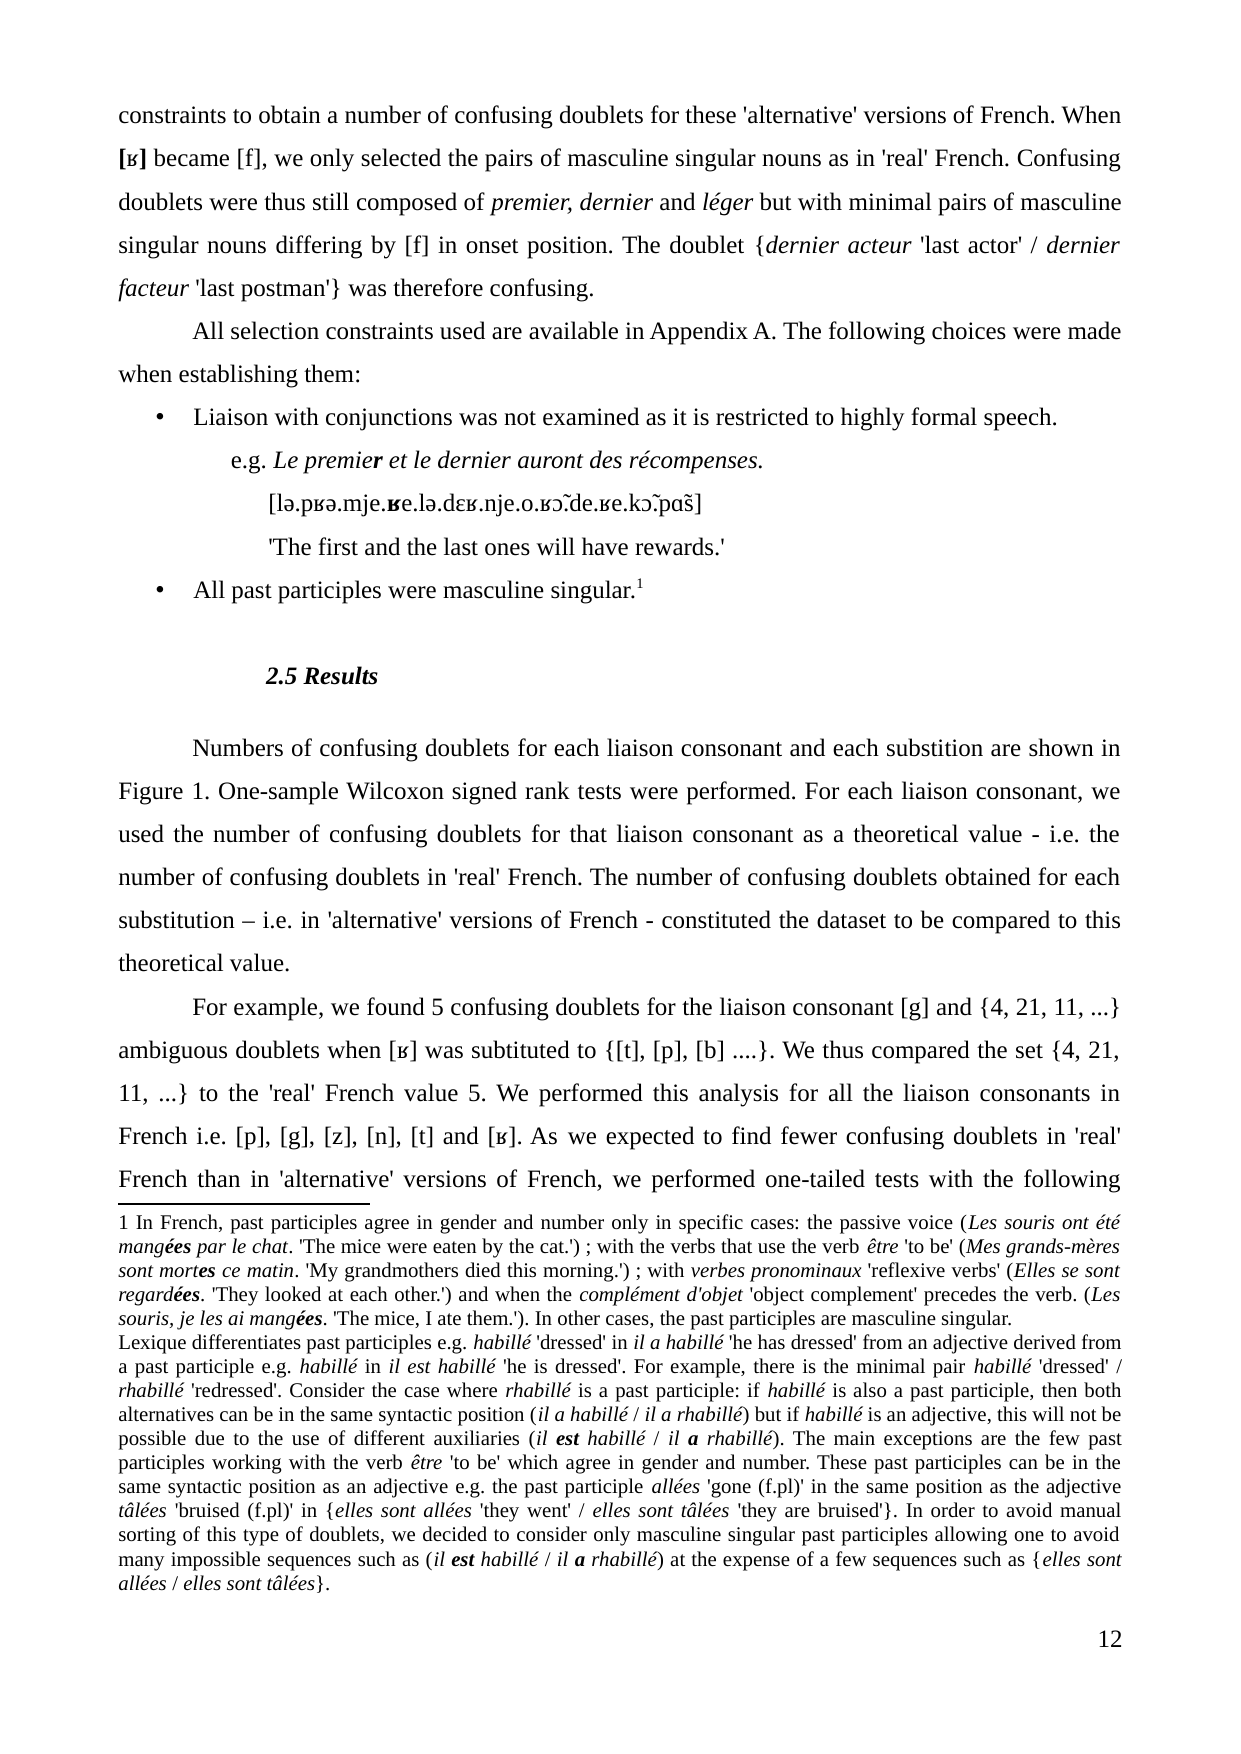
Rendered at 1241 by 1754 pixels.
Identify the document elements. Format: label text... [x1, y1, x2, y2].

text For example, we found 5 confusing doublets for the liaison consonant [g] and {4, 21, 11, ...} ambiguous doublets when [ʁ] was subtituted to {[t], [p], [b] ....}. We thus compared the set {4, 21, 11, ...} to the 'real' French value 5. We performed this analysis for all the liaison consonants in French i.e. [p], [g], [z], [n], [t] and [ʁ]. As we expected to find fewer confusing doublets in 'real' French than in 'alternative' versions of French, we performed one-tailed tests with the following [118, 992, 1122, 1193]
text Numbers of confusing doublets for each liaison consonant and each substition are shown in Figure 1. One-sample Wilcoxon signed rank tests were performed. For each liaison consonant, we used the number of confusing doublets for that liaison consonant as a theoretical value - i.e. the number of confusing doublets in 'real' French. The number of confusing doublets obtained for each substitution – i.e. in 'alternative' versions of French - constituted the dataset to be compared to this theoretical value. [118, 733, 1122, 977]
list Liaison with conjunctions was not examined as it is restricted to highly formal speech. [156, 402, 1122, 431]
list e.g. Le premier et le dernier auront des récompenses. [193, 445, 1122, 474]
subtitle 2.5 Results [118, 661, 1122, 690]
text All selection constraints used are available in Appendix A. The following choices were made when establishing them: [118, 316, 1122, 388]
list All past participles were masculine singular. [156, 575, 1122, 603]
list [lə.pʁə.mje.ʁe.lə.dɛʁ.nje.o.ʁɔ̃.de.ʁe.kɔ̃.pɑ̃s] [231, 488, 1122, 517]
text constraints to obtain a number of confusing doublets for these 'alternative' versions of French. When [ʁ] became [f], we only selected the pairs of masculine singular nouns as in 'real' French. Confusing doublets were thus still composed of premier, dernier and léger but with minimal pairs of masculine singular nouns differing by [f] in onset position. The doublet {dernier acteur 'last actor' / dernier facteur 'last postman'} was therefore confusing. [118, 100, 1122, 302]
list In French, past participles agree in gender and number only in specific cases: the passive voice (Les souris ont été mangées par le chat. 'The mice were eaten by the cat.') ; with the verbs that use the verb être 'to be' (Mes grands-mères sont mortes ce matin. 'My grandmothers died this morning.') ; with verbes pronominaux 'reflexive verbs' (Elles se sont regardées. 'They looked at each other.') and when the complément d'objet 'object complement' precedes the verb. (Les souris, je les ai mangées. 'The mice, I ate them.'). In other cases, the past participles are masculine singular. [118, 1209, 1122, 1330]
list 'The first and the last ones will have rewards.' [231, 532, 1122, 560]
list Lexique differentiates past participles e.g. habillé 'dressed' in il a habillé 'he has dressed' from an adjective derived from a past participle e.g. habillé in il est habillé 'he is dressed'. For example, there is the minimal pair habillé 'dressed' / rhabillé 'redressed'. Consider the case where rhabillé is a past participle: if habillé is also a past participle, then both alternatives can be in the same syntactic position (il a habillé / il a rhabillé) but if habillé is an adjective, this will not be possible due to the use of different auxiliaries (il est habillé / il a rhabillé). The main exceptions are the few past participles working with the verb être 'to be' which agree in gender and number. These past participles can be in the same syntactic position as an adjective e.g. the past participle allées 'gone (f.pl)' in the same position as the adjective tâlées 'bruised (f.pl)' in {elles sont allées 'they went' / elles sont tâlées 'they are bruised'}. In order to avoid manual sorting of this type of doublets, we decided to consider only masculine singular past participles allowing one to avoid many impossible sequences such as (il est habillé / il a rhabillé) at the expense of a few sequences such as {elles sont allées / elles sont tâlées}. [118, 1330, 1122, 1594]
